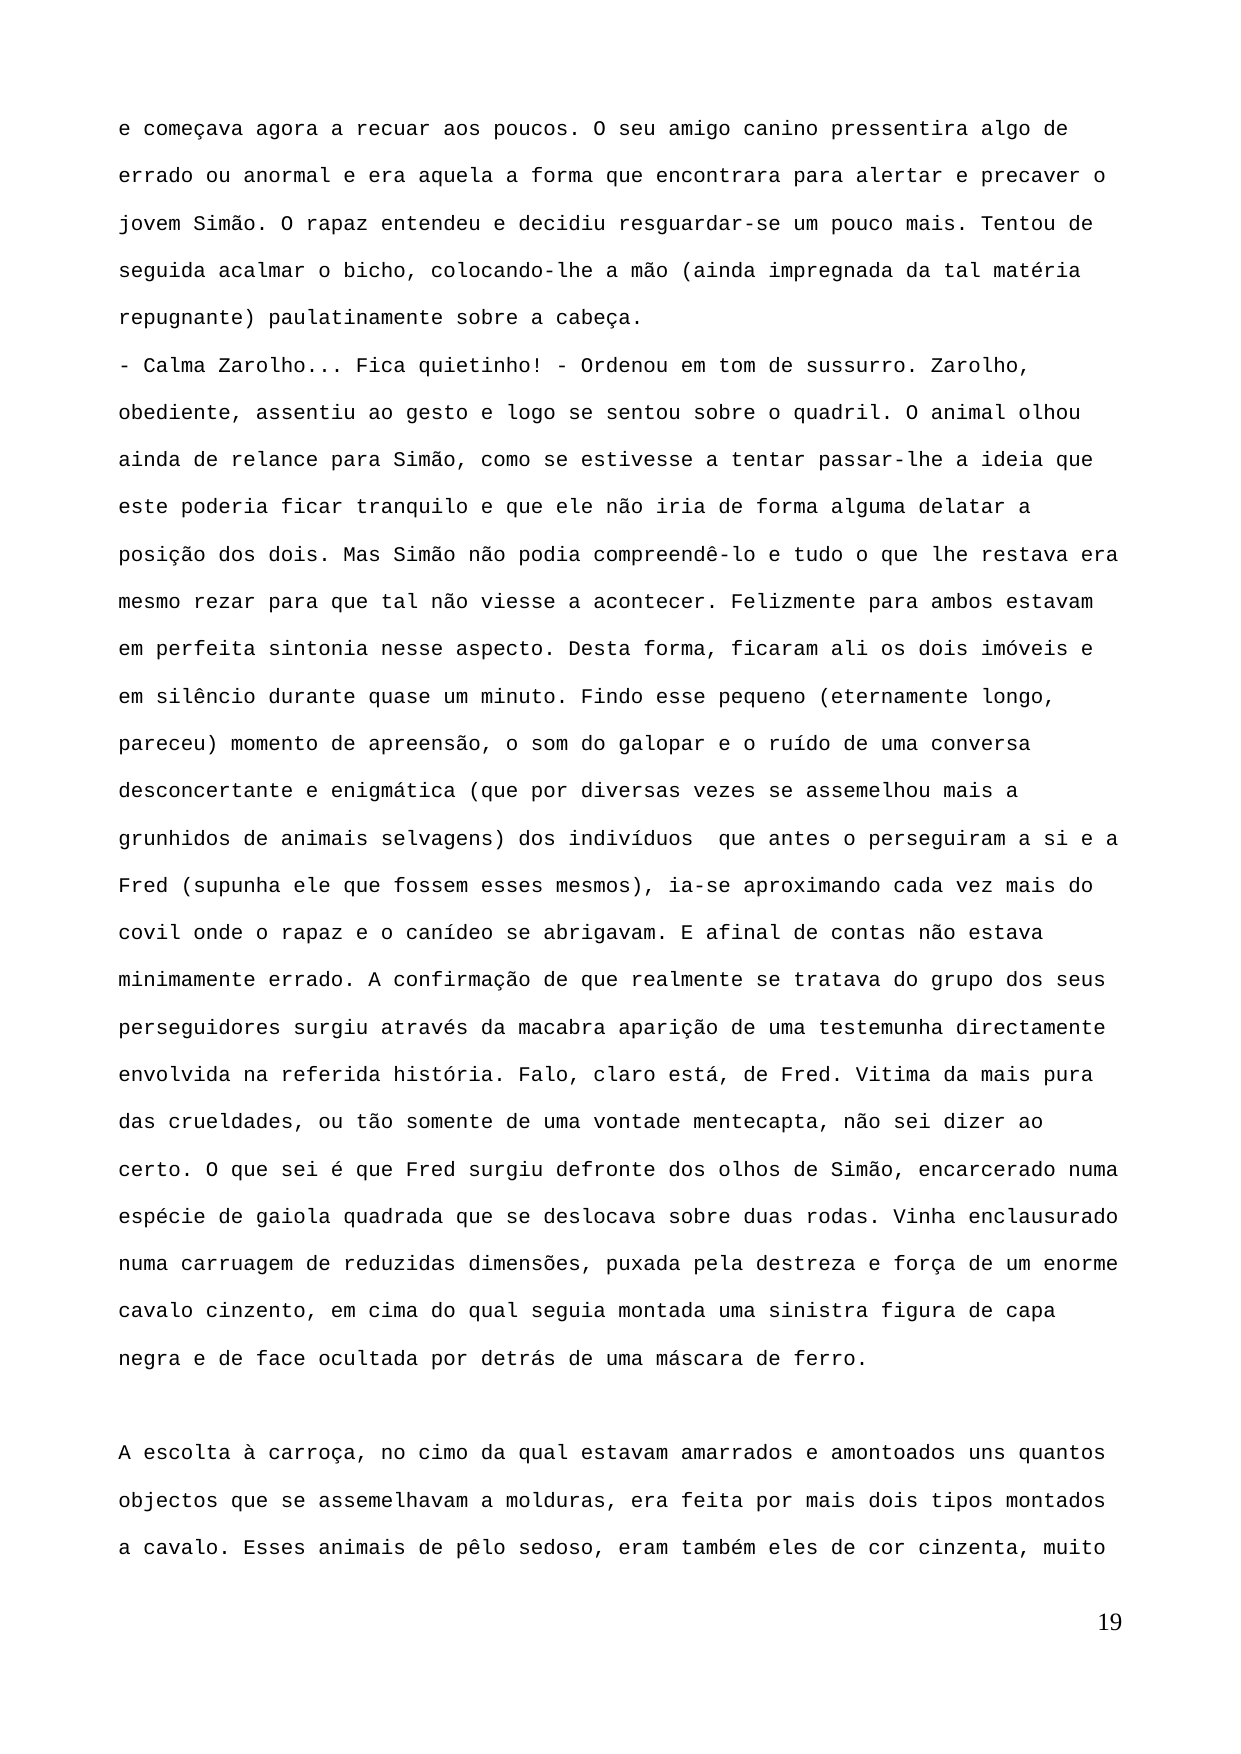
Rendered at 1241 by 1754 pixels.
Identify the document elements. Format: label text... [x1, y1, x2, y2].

text A escolta à carroça, no cimo da qual estavam amarrados e amontoados uns quantos objectos que se assemelhavam a molduras, era feita por mais dois tipos montados a cavalo. Esses animais de pêlo sedoso, eram também eles de cor cinzenta, muito [118, 1442, 1122, 1561]
text e começava agora a recuar aos poucos. O seu amigo canino pressentira algo de errado ou anormal e era aquela a forma que encontrara para alertar e precaver o jovem Simão. O rapaz entendeu e decidiu resguardar-se um pouco mais. Tentou de seguida acalmar o bicho, colocando-lhe a mão (ainda impregnada da tal matéria repugnante) paulatinamente sobre a cabeça. - Calma Zarolho... Fica quietinho! - Ordenou em tom de sussurro. Zarolho, obediente, assentiu ao gesto e logo se sentou sobre o quadril. O animal olhou ainda de relance para Simão, como se estivesse a tentar passar-lhe a ideia que este poderia ficar tranquilo e que ele não iria de forma alguma delatar a posição dos dois. Mas Simão não podia compreendê-lo e tudo o que lhe restava era mesmo rezar para que tal não viesse a acontecer. Felizmente para ambos estavam em perfeita sintonia nesse aspecto. Desta forma, ficaram ali os dois imóveis e em silêncio durante quase um minuto. Findo esse pequeno (eternamente longo, pareceu) momento de apreensão, o som do galopar e o ruído de uma conversa desconcertante e enigmática (que por diversas vezes se assemelhou mais a grunhidos de animais selvagens) dos indivíduos que antes o perseguiram a si e a Fred (supunha ele que fossem esses mesmos), ia-se aproximando cada vez mais do covil onde o rapaz e o canídeo se abrigavam. E afinal de contas não estava minimamente errado. A confirmação de que realmente se tratava do grupo dos seus perseguidores surgiu através da macabra aparição de uma testemunha directamente envolvida na referida história. Falo, claro está, de Fred. Vitima da mais pura das crueldades, ou tão somente de uma vontade mentecapta, não sei dizer ao certo. O que sei é que Fred surgiu defronte dos olhos de Simão, encarcerado numa espécie de gaiola quadrada que se deslocava sobre duas rodas. Vinha enclausurado numa carruagem de reduzidas dimensões, puxada pela destreza e força de um enorme cavalo cinzento, em cima do qual seguia montada uma sinistra figura de capa negra e de face ocultada por detrás de uma máscara de ferro. [118, 118, 1122, 1371]
